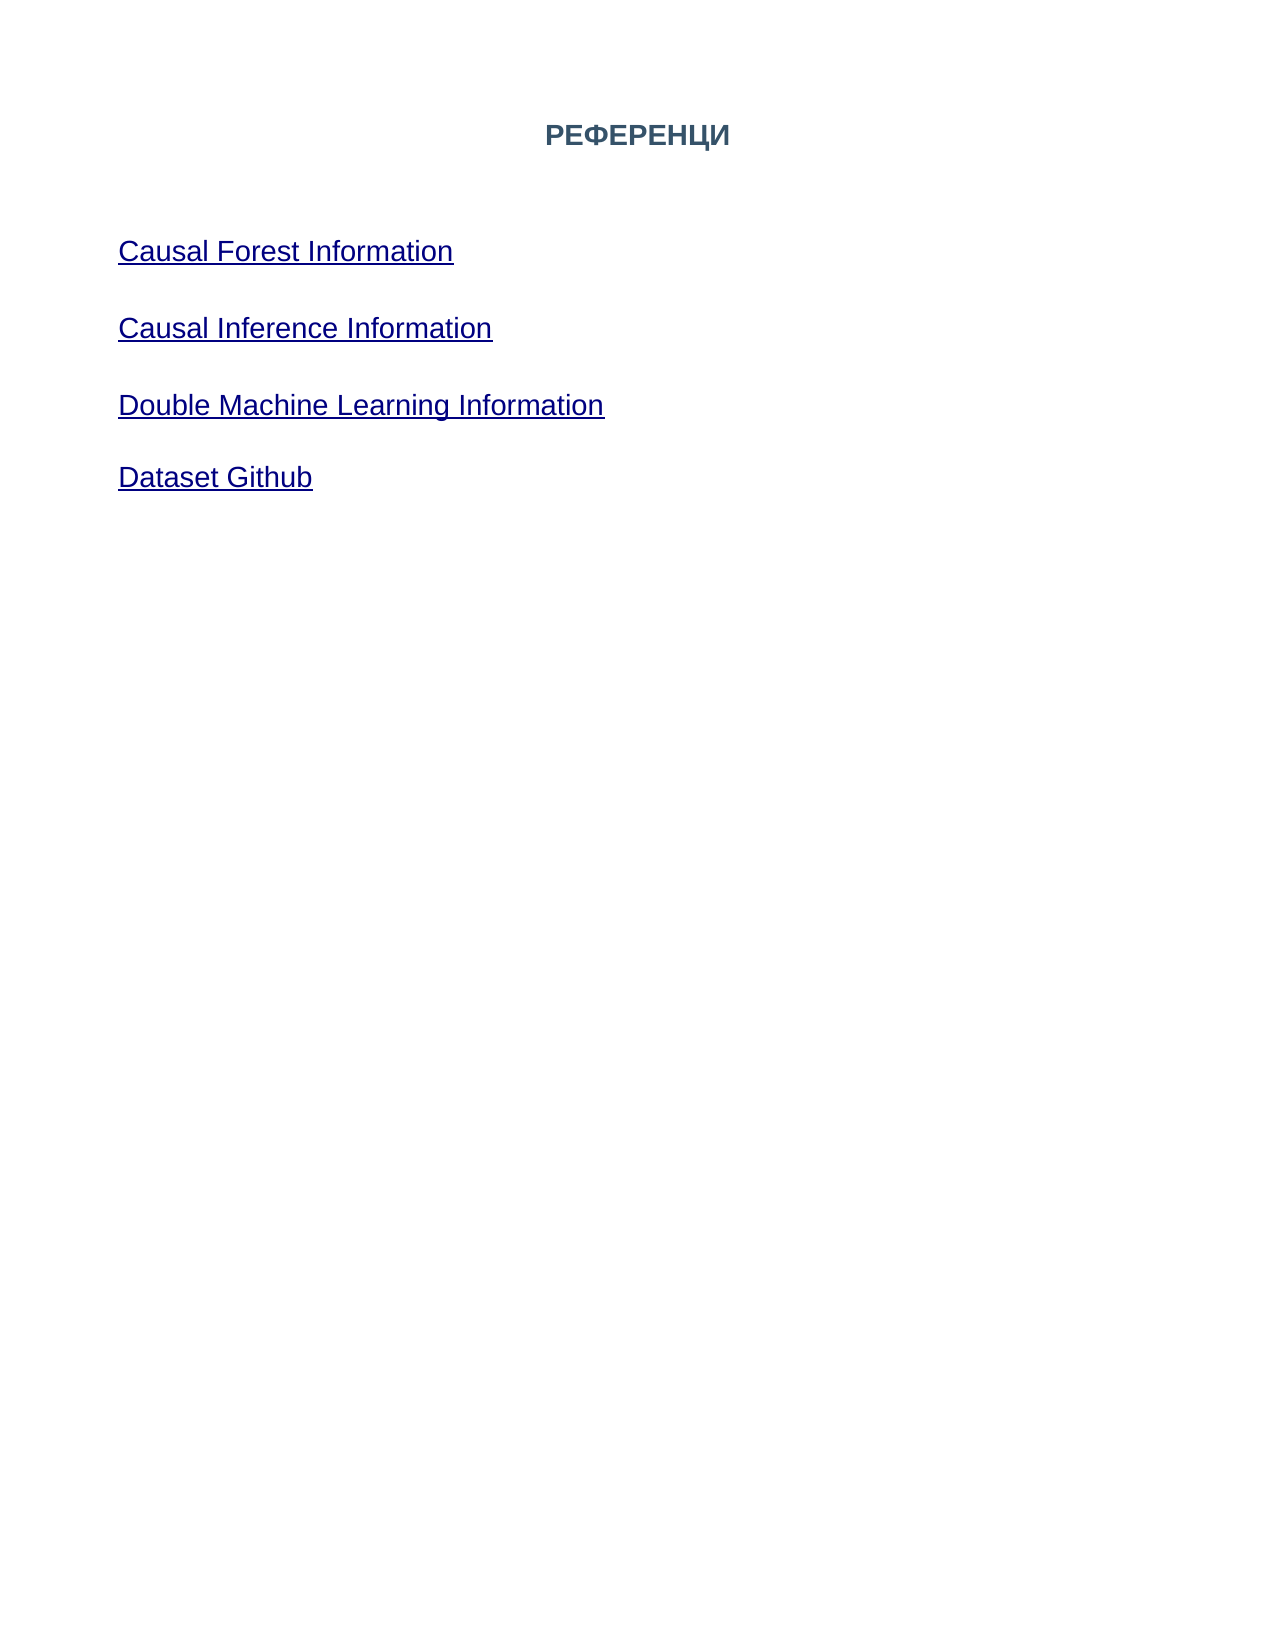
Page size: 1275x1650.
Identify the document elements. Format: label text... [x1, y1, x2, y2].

text Causal Forest Information [118, 234, 1157, 267]
subtitle Double Machine Learning Information [118, 388, 1157, 421]
text Dataset Github [118, 460, 1157, 493]
text Causal Inference Information [118, 311, 1157, 344]
text РЕФЕРЕНЦИ [118, 118, 1157, 152]
